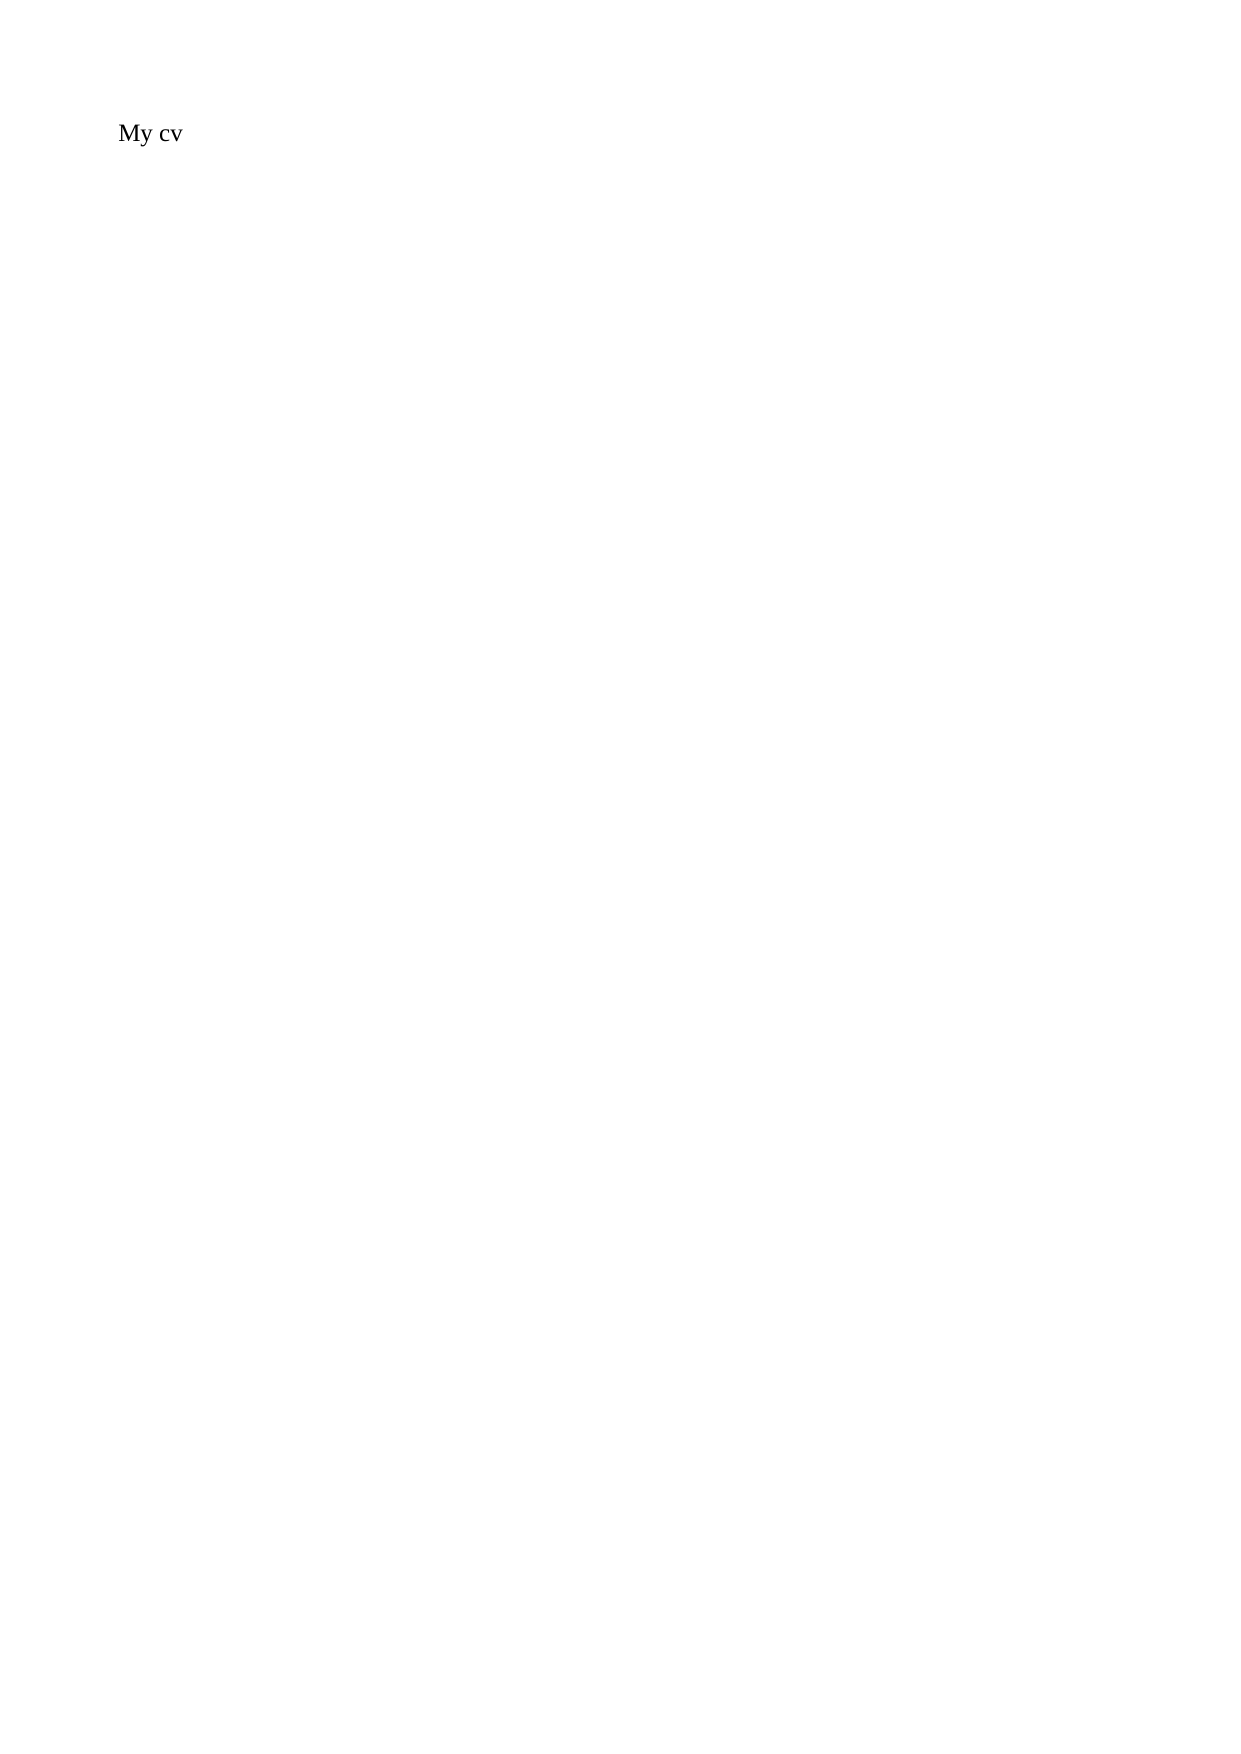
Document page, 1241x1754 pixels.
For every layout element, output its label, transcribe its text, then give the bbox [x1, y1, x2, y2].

text My cv [118, 118, 1122, 147]
